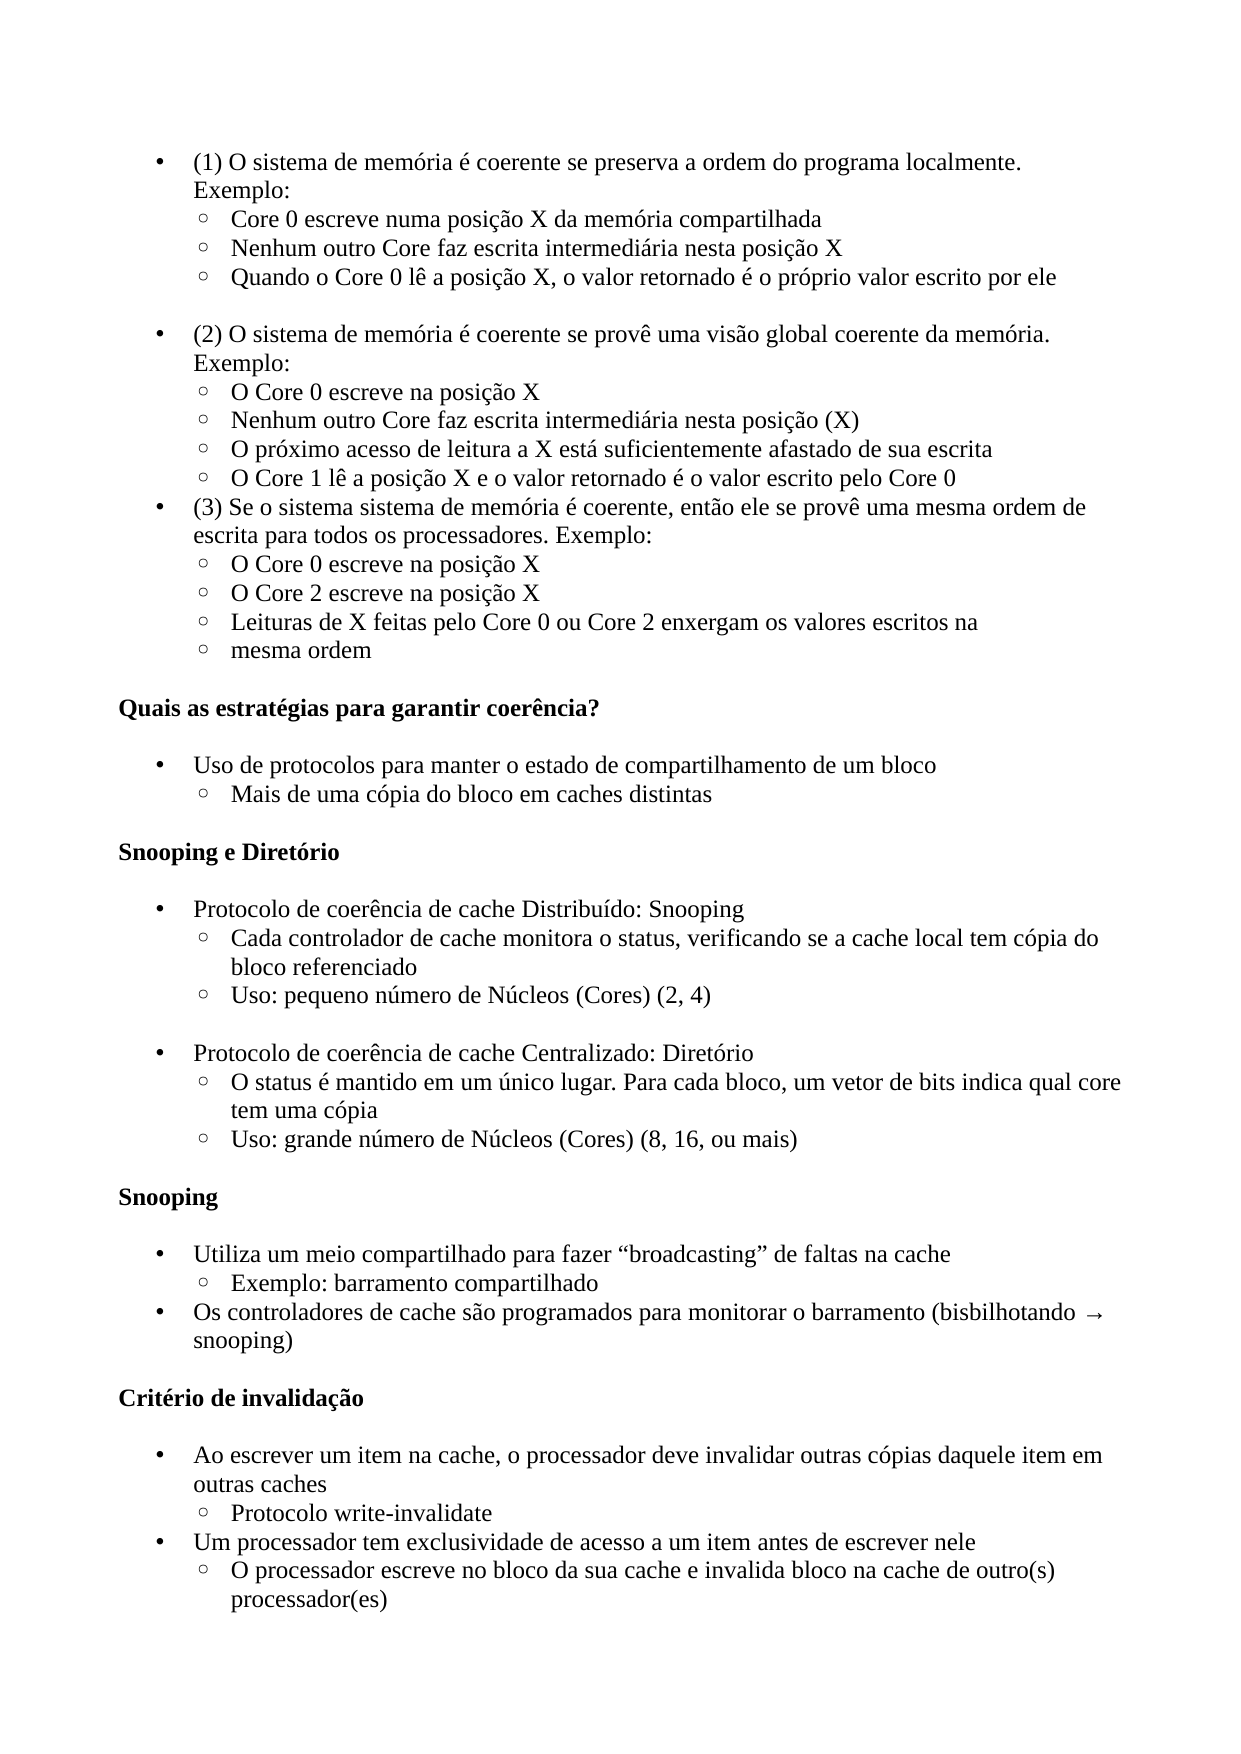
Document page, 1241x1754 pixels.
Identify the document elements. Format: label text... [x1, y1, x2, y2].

list Protocolo de coerência de cache Centralizado: Diretório [156, 1038, 1122, 1067]
list Um processador tem exclusividade de acesso a um item antes de escrever nele [156, 1527, 1122, 1556]
list Uso de protocolos para manter o estado de compartilhamento de um bloco [156, 751, 1122, 779]
list mesma ordem [193, 636, 1122, 664]
list O status é mantido em um único lugar. Para cada bloco, um vetor de bits indica qual core tem uma cópia [193, 1067, 1122, 1124]
text Quais as estratégias para garantir coerência? [118, 693, 1122, 722]
list Utiliza um meio compartilhado para fazer “broadcasting” de faltas na cache [156, 1239, 1122, 1268]
list (1) O sistema de memória é coerente se preserva a ordem do programa localmente. Exemplo: [156, 147, 1122, 204]
list O Core 0 escreve na posição X [193, 549, 1122, 578]
text Snooping [118, 1182, 1122, 1211]
list Cada controlador de cache monitora o status, verificando se a cache local tem cópia do bloco referenciado [193, 923, 1122, 981]
list O Core 1 lê a posição X e o valor retornado é o valor escrito pelo Core 0 [193, 463, 1122, 492]
list (2) O sistema de memória é coerente se provê uma visão global coerente da memória. Exemplo: [156, 319, 1122, 377]
list Ao escrever um item na cache, o processador deve invalidar outras cópias daquele item em outras caches [156, 1441, 1122, 1498]
list Core 0 escreve numa posição X da memória compartilhada [193, 204, 1122, 233]
list Mais de uma cópia do bloco em caches distintas [193, 779, 1122, 808]
list Uso: grande número de Núcleos (Cores) (8, 16, ou mais) [193, 1124, 1122, 1153]
list Os controladores de cache são programados para monitorar o barramento (bisbilhotando → snooping) [156, 1297, 1122, 1354]
list O próximo acesso de leitura a X está suficientemente afastado de sua escrita [193, 434, 1122, 463]
list O Core 0 escreve na posição X [193, 377, 1122, 406]
list Protocolo de coerência de cache Distribuído: Snooping [156, 894, 1122, 923]
text Snooping e Diretório [118, 837, 1122, 866]
list Protocolo write-invalidate [193, 1498, 1122, 1527]
list O Core 2 escreve na posição X [193, 578, 1122, 607]
list (3) Se o sistema sistema de memória é coerente, então ele se provê uma mesma ordem de escrita para todos os processadores. Exemplo: [156, 492, 1122, 549]
list Nenhum outro Core faz escrita intermediária nesta posição (X) [193, 406, 1122, 434]
text Critério de invalidação [118, 1383, 1122, 1412]
list Exemplo: barramento compartilhado [193, 1268, 1122, 1297]
list Leituras de X feitas pelo Core 0 ou Core 2 enxergam os valores escritos na [193, 607, 1122, 636]
list Uso: pequeno número de Núcleos (Cores) (2, 4) [193, 981, 1122, 1009]
list Nenhum outro Core faz escrita intermediária nesta posição X [193, 233, 1122, 262]
list O processador escreve no bloco da sua cache e invalida bloco na cache de outro(s) processador(es) [193, 1556, 1122, 1613]
list Quando o Core 0 lê a posição X, o valor retornado é o próprio valor escrito por ele [193, 262, 1122, 291]
